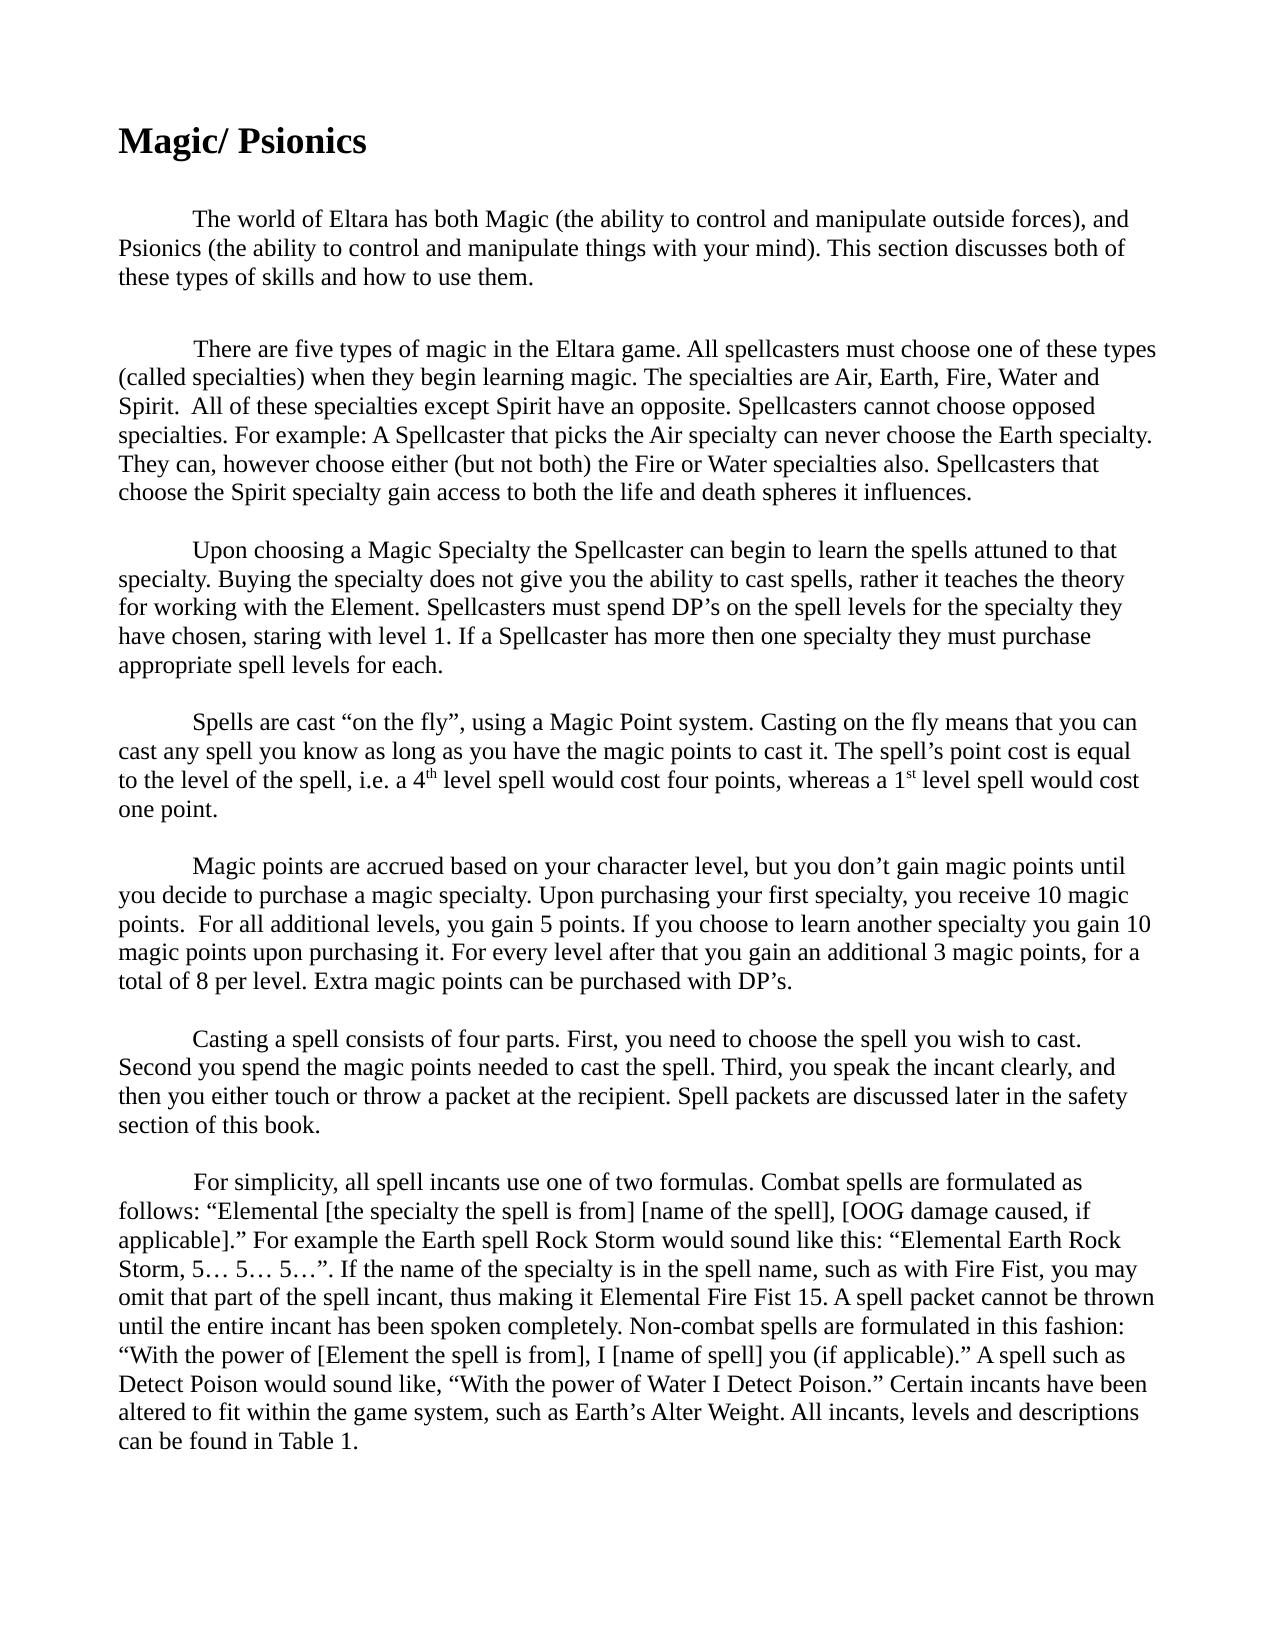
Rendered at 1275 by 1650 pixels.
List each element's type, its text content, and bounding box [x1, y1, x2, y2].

text Casting a spell consists of four parts. First, you need to choose the spell you wish to cast. Second you spend the magic points needed to cast the spell. Third, you speak the incant clearly, and then you either touch or throw a packet at the recipient. Spell packets are discussed later in the safety section of this book. [118, 1024, 1157, 1139]
text For simplicity, all spell incants use one of two formulas. Combat spells are formulated as follows: “Elemental [the specialty the spell is from] [name of the spell], [OOG damage caused, if applicable].” For example the Earth spell Rock Storm would sound like this: “Elemental Earth Rock Storm, 5… 5… 5…”. If the name of the specialty is in the spell name, such as with Fire Fist, you may omit that part of the spell incant, thus making it Elemental Fire Fist 15. A spell packet cannot be thrown until the entire incant has been spoken completely. Non-combat spells are formulated in this fashion: “With the power of [Element the spell is from], I [name of spell] you (if applicable).” A spell such as Detect Poison would sound like, “With the power of Water I Detect Poison.” Certain incants have been altered to fit within the game system, such as Earth’s Alter Weight. All incants, levels and descriptions can be found in Table 1. [118, 1167, 1157, 1455]
subtitle Magic/ Psionics [118, 118, 1157, 161]
text Spells are cast “on the fly”, using a Magic Point system. Casting on the fly means that you can cast any spell you know as long as you have the magic points to cast it. The spell’s point cost is equal to the level of the spell, i.e. a 4th level spell would cost four points, whereas a 1st level spell would cost one point. [118, 707, 1157, 822]
text There are five types of magic in the Eltara game. All spellcasters must choose one of these types (called specialties) when they begin learning magic. The specialties are Air, Earth, Fire, Water and Spirit. All of these specialties except Spirit have an opposite. Spellcasters cannot choose opposed specialties. For example: A Spellcaster that picks the Air specialty can never choose the Earth specialty. They can, however choose either (but not both) the Fire or Water specialties also. Spellcasters that choose the Spirit specialty gain access to both the life and death spheres it influences. [118, 334, 1157, 506]
text The world of Eltara has both Magic (the ability to control and manipulate outside forces), and Psionics (the ability to control and manipulate things with your mind). This section discusses both of these types of skills and how to use them. [118, 204, 1157, 291]
text Magic points are accrued based on your character level, but you don’t gain magic points until you decide to purchase a magic specialty. Upon purchasing your first specialty, you receive 10 magic points. For all additional levels, you gain 5 points. If you choose to learn another specialty you gain 10 magic points upon purchasing it. For every level after that you gain an additional 3 magic points, for a total of 8 per level. Extra magic points can be purchased with DP’s. [118, 851, 1157, 995]
text Upon choosing a Magic Specialty the Spellcaster can begin to learn the spells attuned to that specialty. Buying the specialty does not give you the ability to cast spells, rather it teaches the theory for working with the Element. Spellcasters must spend DP’s on the spell levels for the specialty they have chosen, staring with level 1. If a Spellcaster has more then one specialty they must purchase appropriate spell levels for each. [118, 535, 1157, 679]
